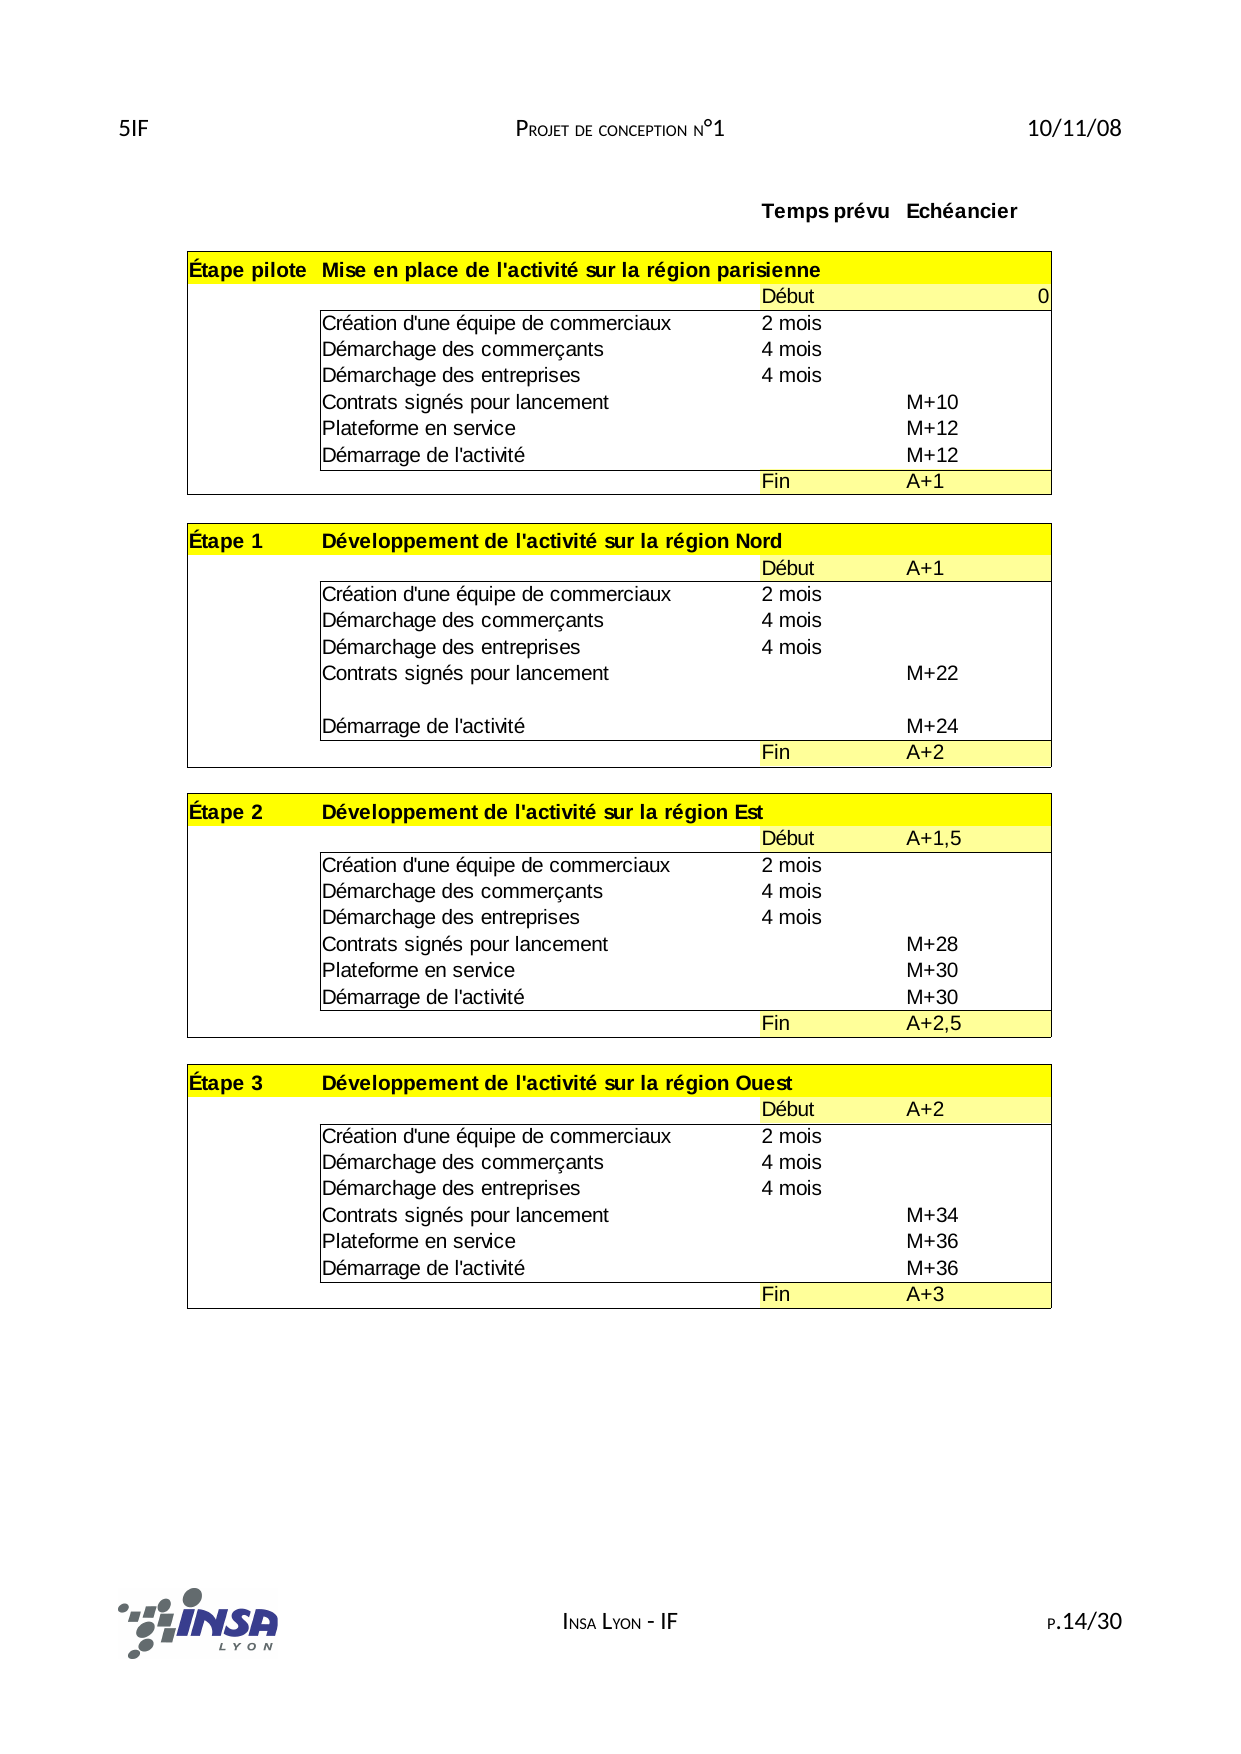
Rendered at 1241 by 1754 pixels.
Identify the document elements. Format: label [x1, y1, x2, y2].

picture [118, 1588, 278, 1659]
